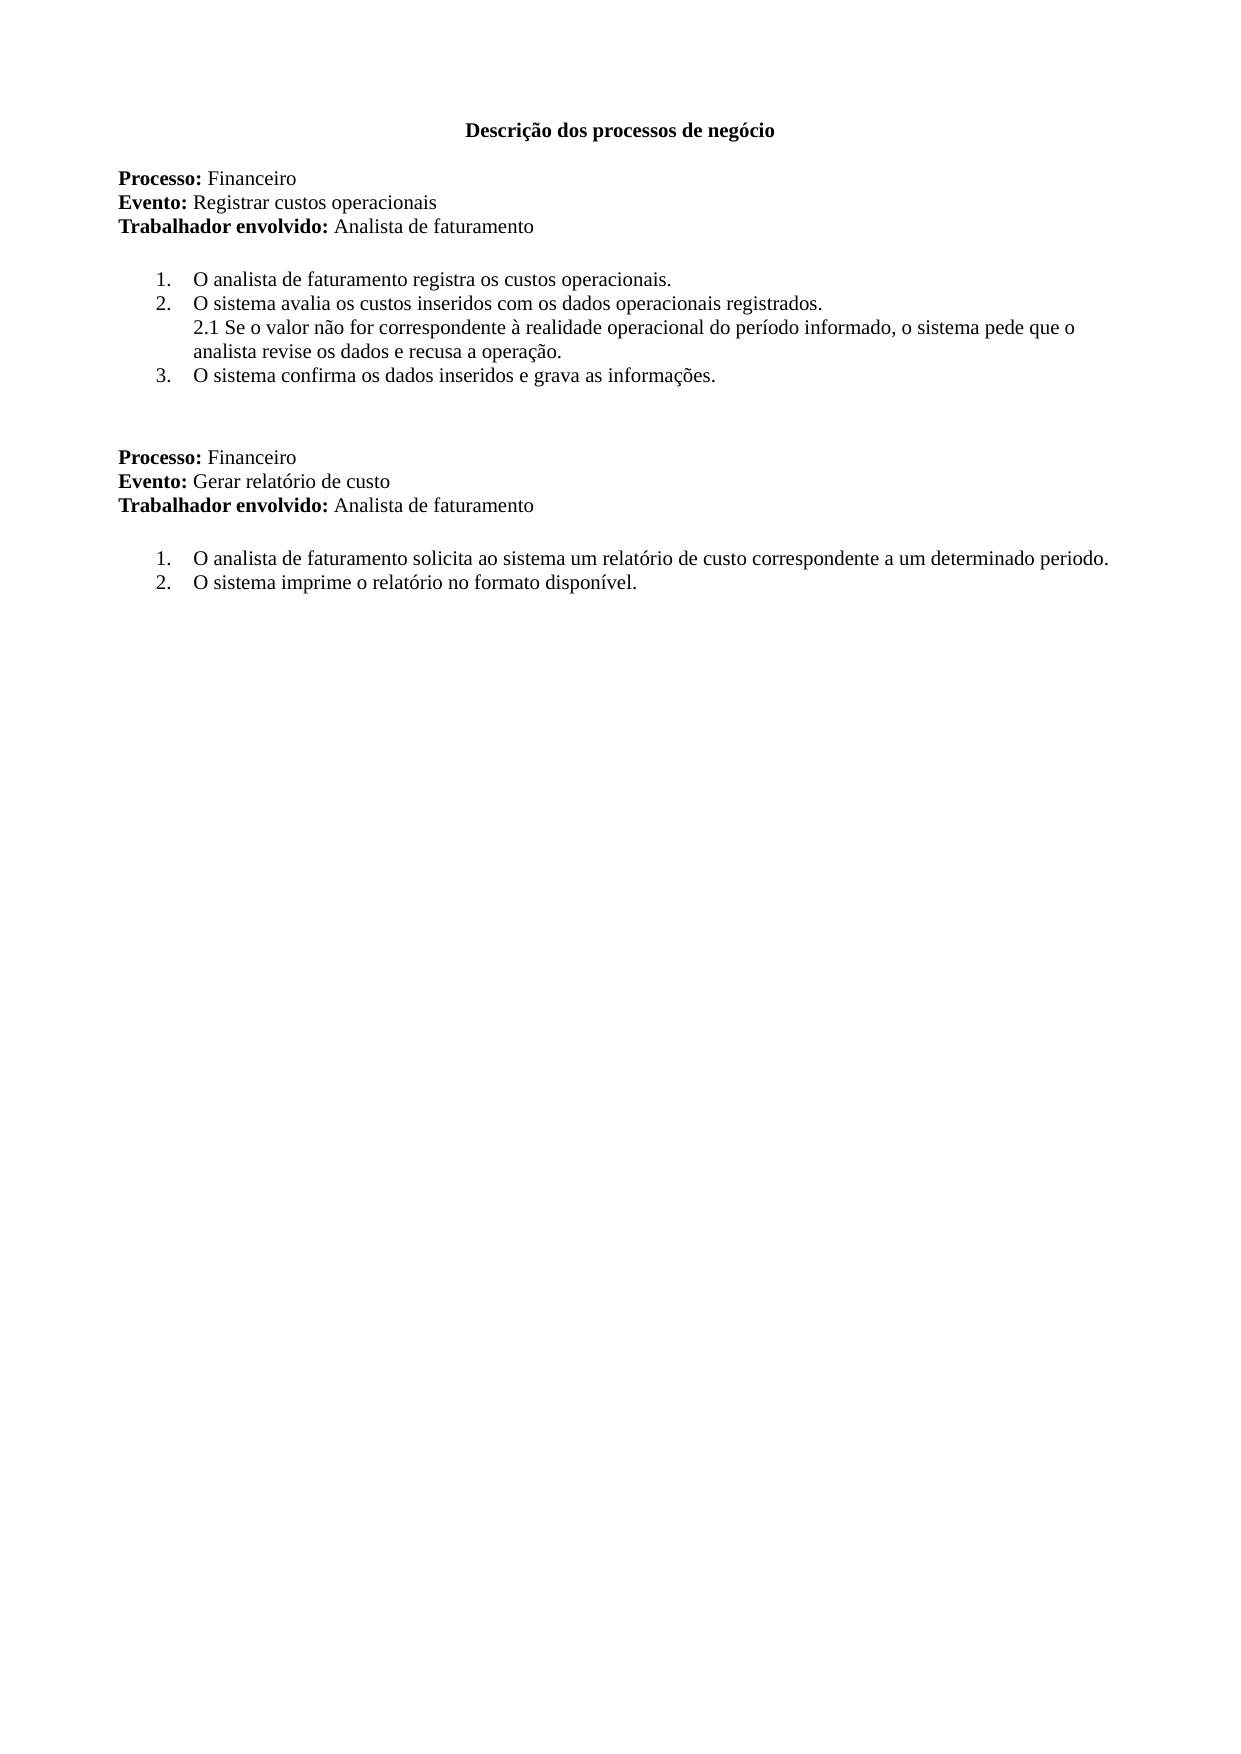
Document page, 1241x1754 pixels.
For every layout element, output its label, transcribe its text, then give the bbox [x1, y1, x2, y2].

text Processo: Financeiro [118, 445, 1122, 469]
text Processo: Financeiro [118, 166, 1122, 190]
text Trabalhador envolvido: Analista de faturamento [118, 493, 1122, 517]
list O analista de faturamento registra os custos operacionais. [156, 267, 1122, 291]
list O analista de faturamento solicita ao sistema um relatório de custo correspondente a um determinado periodo. [156, 546, 1122, 570]
list O sistema imprime o relatório no formato disponível. [156, 570, 1122, 594]
list 2.1 Se o valor não for correspondente à realidade operacional do período informado, o sistema pede que o analista revise os dados e recusa a operação. [156, 315, 1122, 363]
list O sistema confirma os dados inseridos e grava as informações. [156, 363, 1122, 387]
text Trabalhador envolvido: Analista de faturamento [118, 214, 1122, 238]
text Evento: Gerar relatório de custo [118, 469, 1122, 493]
text Evento: Registrar custos operacionais [118, 190, 1122, 214]
list O sistema avalia os custos inseridos com os dados operacionais registrados. [156, 291, 1122, 315]
text Descrição dos processos de negócio [118, 118, 1122, 142]
